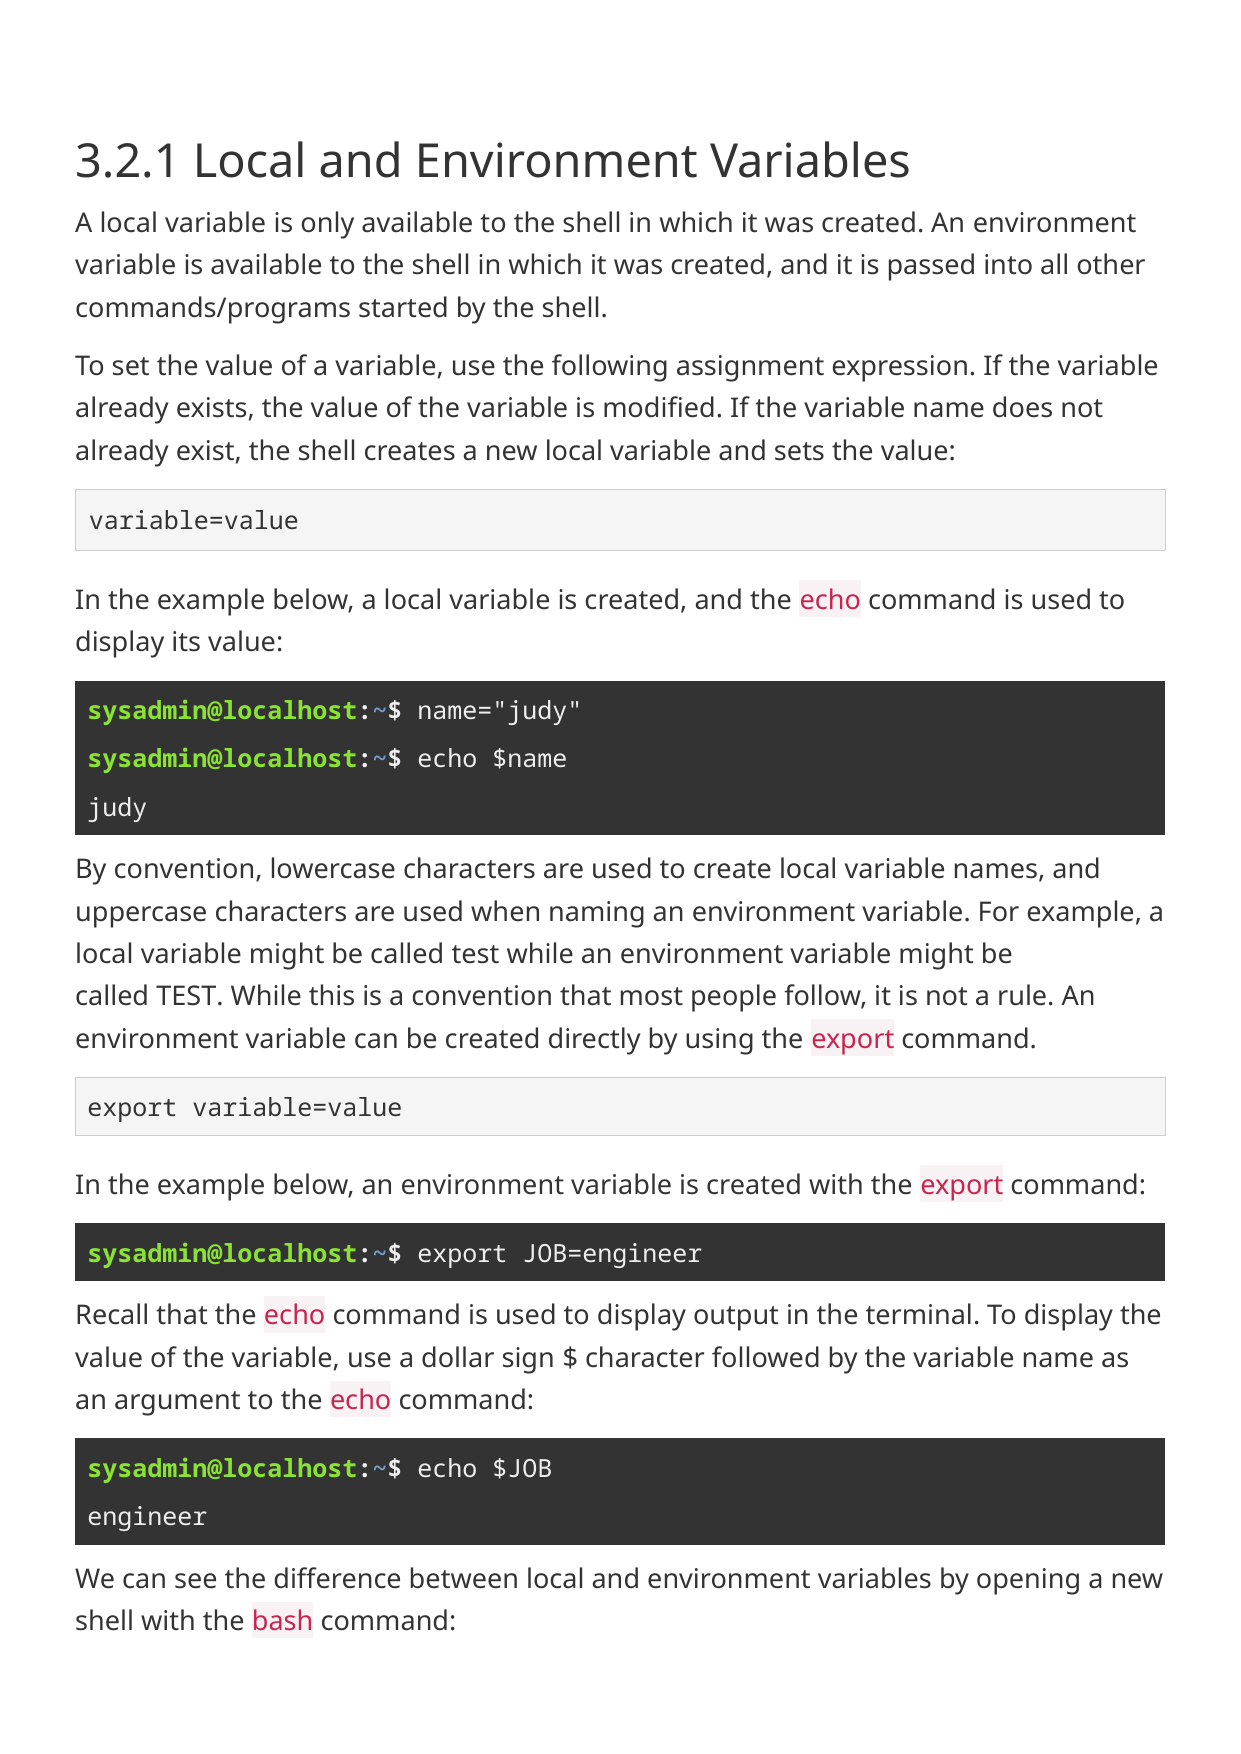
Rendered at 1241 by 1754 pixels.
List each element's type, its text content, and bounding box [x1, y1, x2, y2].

text By convention, lowercase characters are used to create local variable names, and uppercase characters are used when naming an environment variable. For example, a local variable might be called test while an environment variable might be called TEST. While this is a convention that most people follow, it is not a rule. An environment variable can be created directly by using the export command. [75, 850, 1165, 1056]
text judy [75, 777, 1165, 835]
text export variable=value [76, 1078, 1165, 1135]
text sysadmin@localhost:~$ echo $JOB [75, 1438, 1165, 1484]
text A local variable is only available to the shell in which it was created. An environment variable is available to the shell in which it was created, and it is passed into all other commands/programs started by the shell. [75, 203, 1165, 325]
subtitle 3.2.1 Local and Environment Variables [75, 127, 1165, 191]
text In the example below, a local variable is created, and the echo command is used to display its value: [75, 580, 1165, 659]
text sysadmin@localhost:~$ name="judy" [75, 681, 1165, 727]
text In the example below, an environment variable is created with the export command: [75, 1165, 1165, 1202]
text engineer [75, 1487, 1165, 1545]
text sysadmin@localhost:~$ echo $name [75, 729, 1165, 775]
text sysadmin@localhost:~$ export JOB=engineer [75, 1223, 1165, 1281]
text We can see the difference between local and environment variables by opening a new shell with the bash command: [75, 1559, 1165, 1638]
text Recall that the echo command is used to display output in the terminal. To display the value of the variable, use a dollar sign $ character followed by the variable name as an argument to the echo command: [75, 1296, 1165, 1417]
text To set the value of a variable, use the following assignment expression. If the variable already exists, the value of the variable is modified. If the variable name does not already exist, the shell creates a new local variable and sets the value: [75, 346, 1165, 468]
text variable=value [76, 490, 1165, 550]
